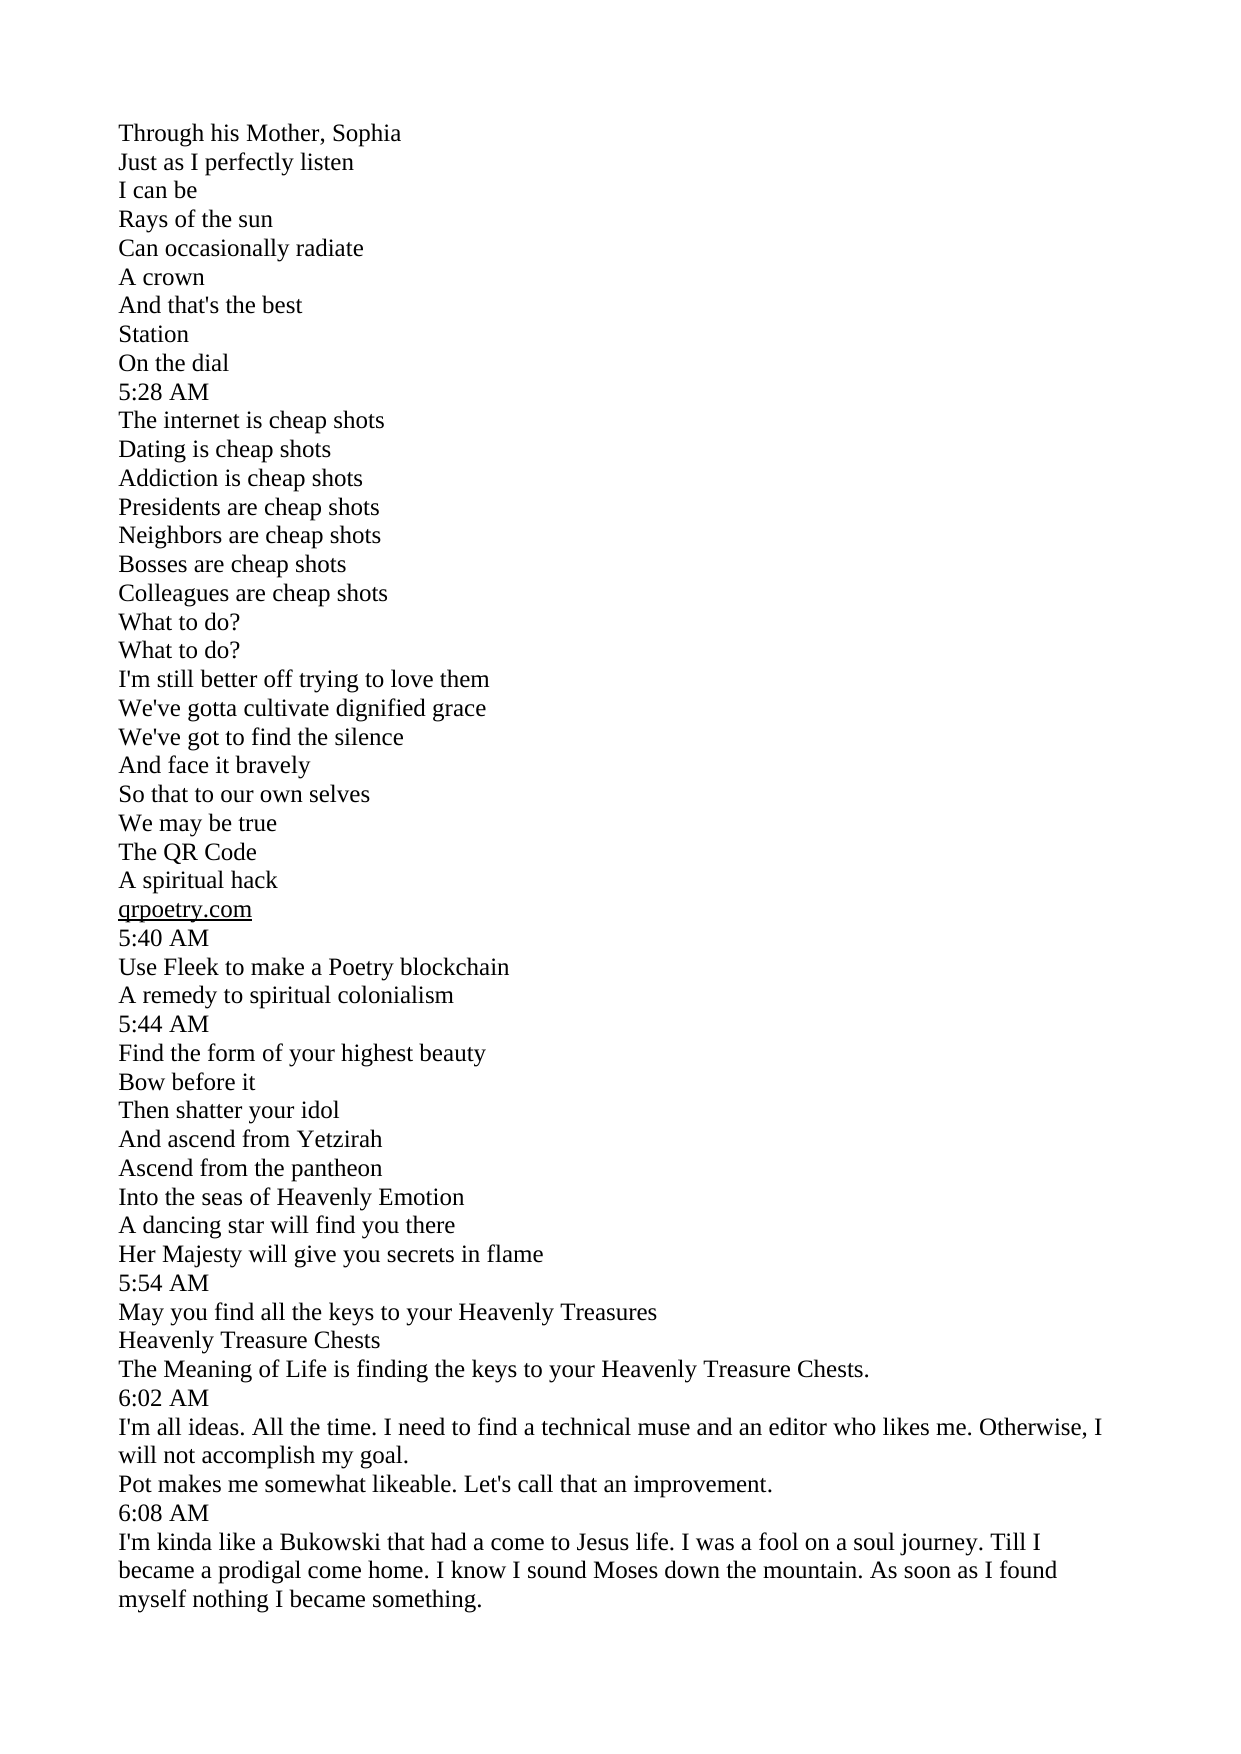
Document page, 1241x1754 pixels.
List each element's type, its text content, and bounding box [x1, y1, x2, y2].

text The Meaning of Life is finding the keys to your Heavenly Treasure Chests. [118, 1354, 1122, 1383]
text Through his Mother, Sophia Just as I perfectly listen I can be Rays of the sun Can occasionally radiate A crown And that's the best Station On the dial [118, 118, 1122, 377]
text 6:08 AM [118, 1498, 1122, 1527]
text I'm kinda like a Bukowski that had a come to Jesus life. I was a fool on a soul journey. Till I became a prodigal come home. I know I sound Moses down the mountain. As soon as I found myself nothing I became something. [118, 1527, 1122, 1613]
text 5:54 AM [118, 1268, 1122, 1297]
text 6:02 AM [118, 1383, 1122, 1412]
text The QR Code A spiritual hack qrpoetry.com [118, 837, 1122, 923]
text May you find all the keys to your Heavenly Treasures [118, 1297, 1122, 1326]
text Use Fleek to make a Poetry blockchain A remedy to spiritual colonialism [118, 952, 1122, 1009]
text Heavenly Treasure Chests [118, 1326, 1122, 1354]
text I'm all ideas. All the time. I need to find a technical muse and an editor who likes me. Otherwise, I will not accomplish my goal. [118, 1412, 1122, 1469]
text 5:44 AM [118, 1009, 1122, 1038]
text The internet is cheap shots Dating is cheap shots Addiction is cheap shots Presidents are cheap shots Neighbors are cheap shots Bosses are cheap shots Colleagues are cheap shots What to do? What to do? I'm still better off trying to love them We've gotta cultivate dignified grace We've got to find the silence And face it bravely So that to our own selves We may be true [118, 406, 1122, 837]
text 5:40 AM [118, 923, 1122, 952]
text Find the form of your highest beauty Bow before it Then shatter your idol And ascend from Yetzirah Ascend from the pantheon Into the seas of Heavenly Emotion A dancing star will find you there Her Majesty will give you secrets in flame [118, 1038, 1122, 1268]
text 5:28 AM [118, 377, 1122, 406]
text Pot makes me somewhat likeable. Let's call that an improvement. [118, 1469, 1122, 1498]
